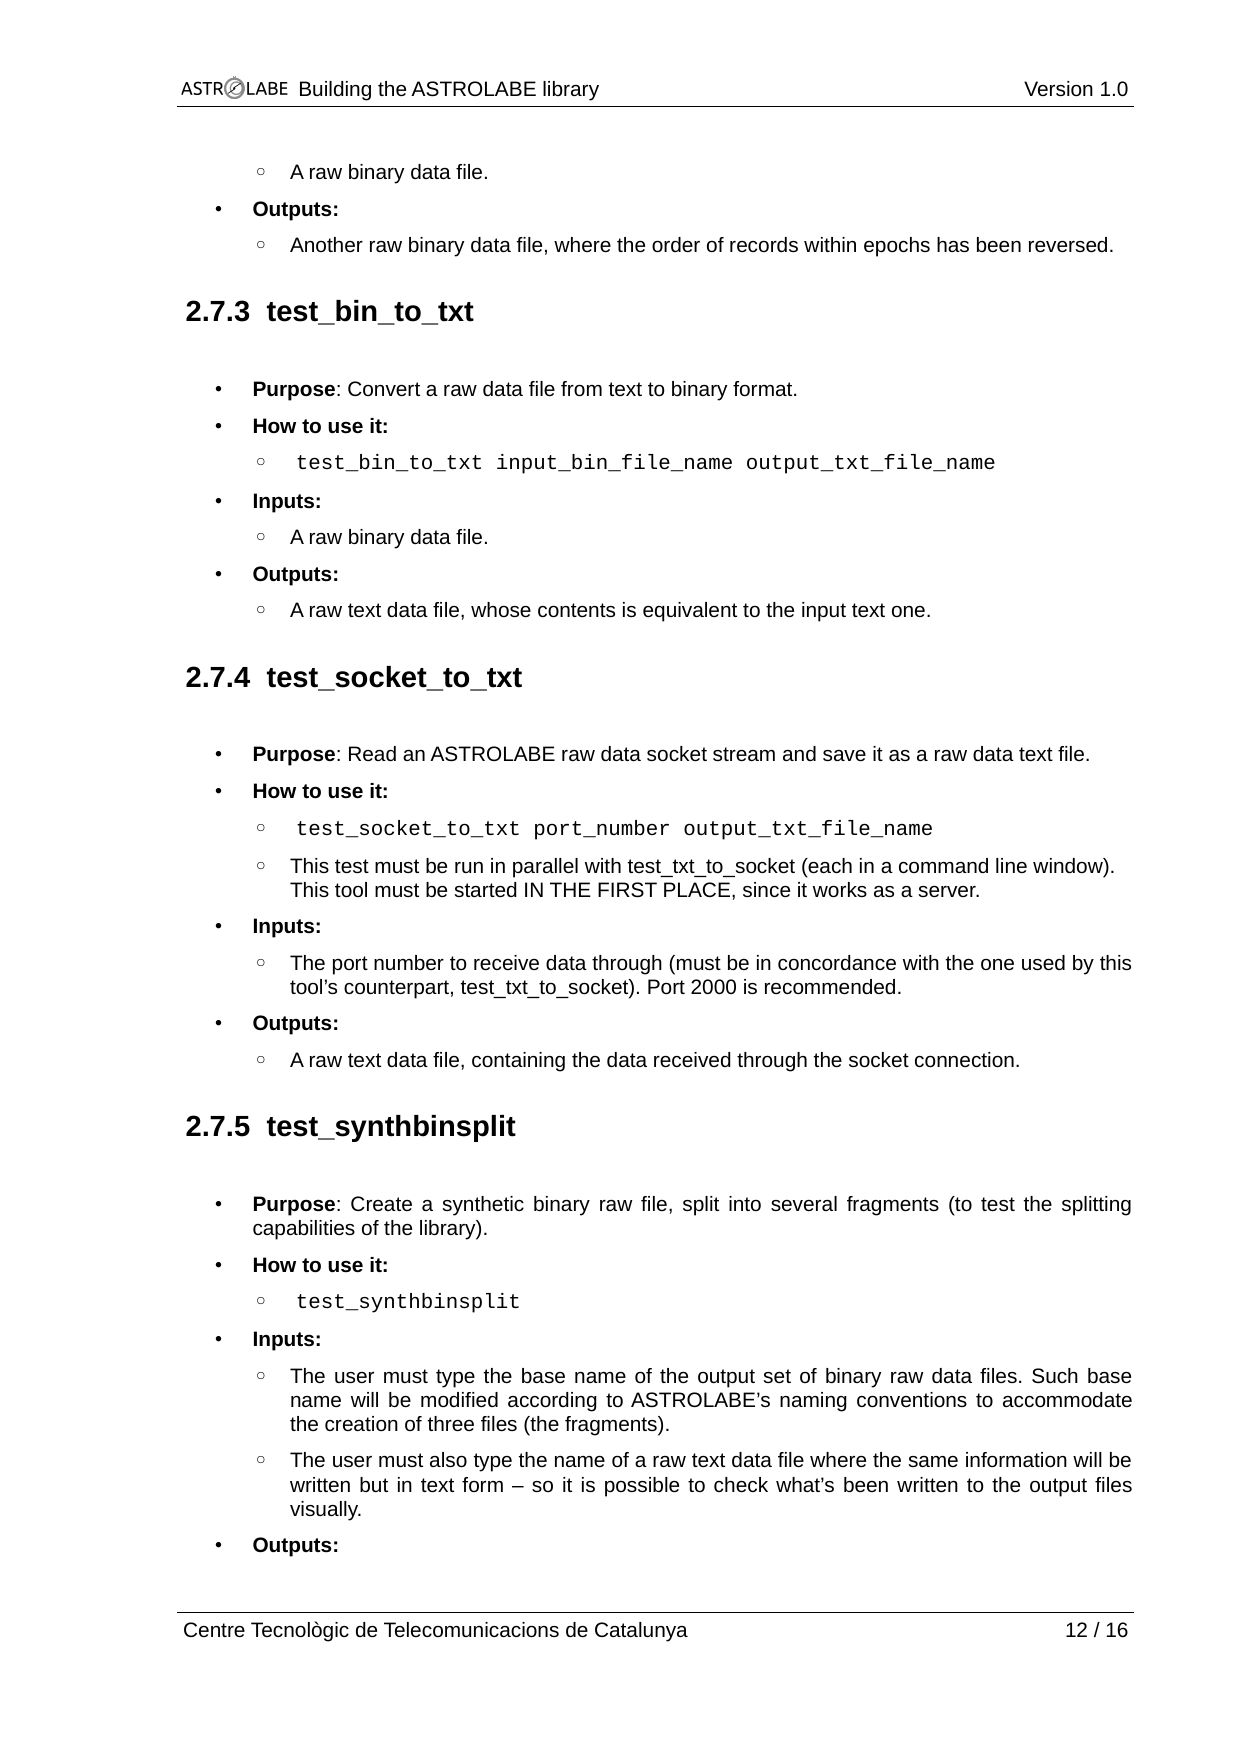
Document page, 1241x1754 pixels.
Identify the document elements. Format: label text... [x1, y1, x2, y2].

list The port number to receive data through (must be in concordance with the one used by this tool’s counterpart, test_txt_to_socket). Port 2000 is recommended. [252, 951, 1134, 999]
list How to use it: [215, 413, 1134, 438]
list A raw text data file, whose contents is equivalent to the input text one. [252, 598, 1134, 622]
list A raw binary data file. [252, 160, 1134, 184]
list Inputs: [215, 1327, 1134, 1351]
picture [181, 76, 288, 99]
list test_bin_to_txt input_bin_file_name output_txt_file_name [252, 450, 1134, 476]
subtitle test_socket_to_txt [177, 660, 1134, 693]
list Inputs: [215, 914, 1134, 938]
list This test must be run in parallel with test_txt_to_socket (each in a command line window). This tool must be started IN THE FIRST PLACE, since it works as a server. [252, 854, 1134, 902]
list Inputs: [215, 488, 1134, 512]
list The user must type the base name of the output set of binary raw data files. Such base name will be modified according to ASTROLABE’s naming conventions to accommodate the creation of three files (the fragments). [252, 1364, 1134, 1436]
list A raw text data file, containing the data received through the socket connection. [252, 1048, 1134, 1072]
subtitle test_bin_to_txt [177, 294, 1134, 328]
list Another raw binary data file, where the order of records within epochs has been reversed. [252, 233, 1134, 257]
list Purpose: Create a synthetic binary raw file, split into several fragments (to test the splitting capabilities of the library). [215, 1192, 1134, 1240]
list Purpose: Convert a raw data file from text to binary format. [215, 377, 1134, 401]
list Outputs: [215, 196, 1134, 220]
list Purpose: Read an ASTROLABE raw data socket stream and save it as a raw data text file. [215, 742, 1134, 766]
list Outputs: [215, 562, 1134, 586]
list test_socket_to_txt port_number output_txt_file_name [252, 815, 1134, 841]
list The user must also type the name of a raw text data file where the same information will be written but in text form – so it is possible to check what’s been written to the output files visually. [252, 1448, 1134, 1520]
list How to use it: [215, 1252, 1134, 1276]
list test_synthbinsplit [252, 1289, 1134, 1315]
list Outputs: [215, 1011, 1134, 1035]
list A raw binary data file. [252, 525, 1134, 549]
list Outputs: [215, 1533, 1134, 1557]
subtitle test_synthbinsplit [177, 1109, 1134, 1143]
list How to use it: [215, 779, 1134, 803]
